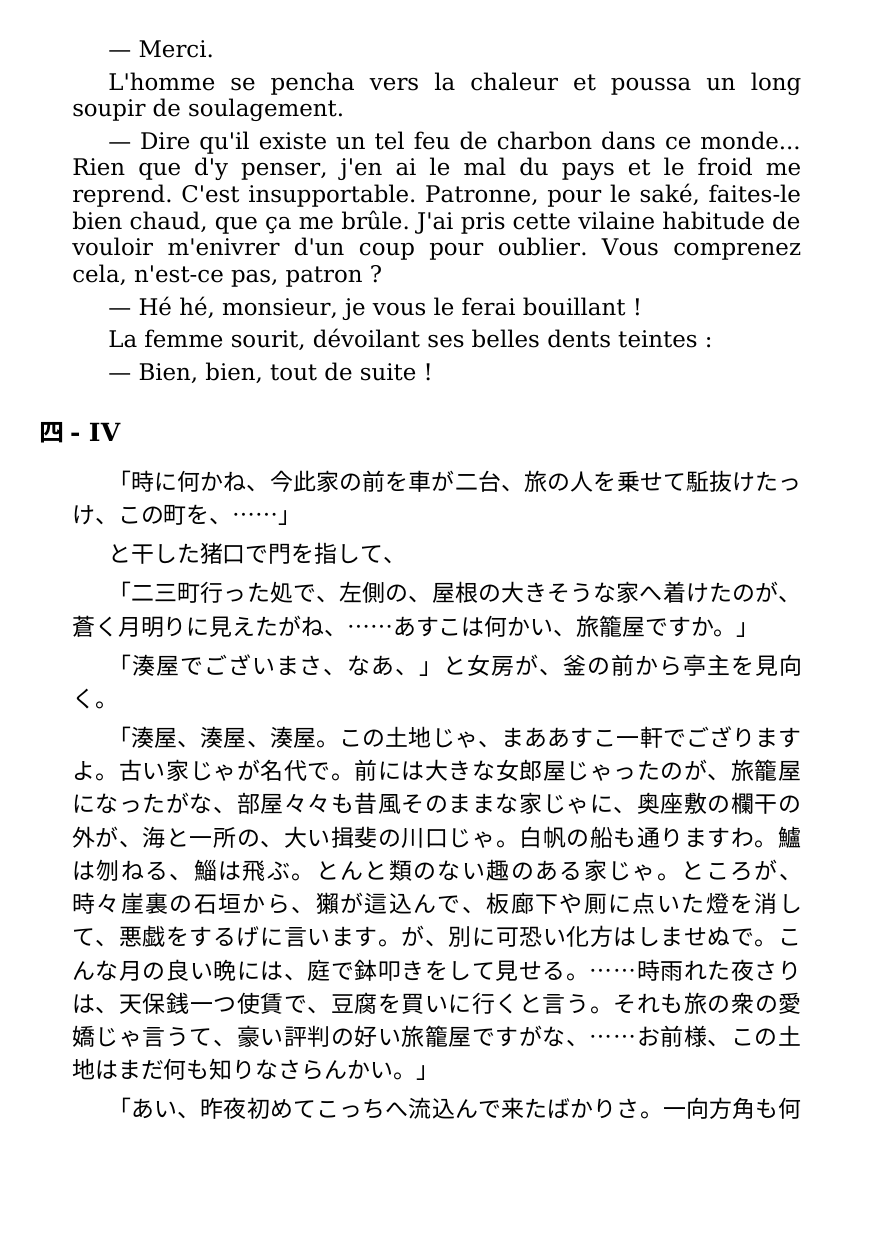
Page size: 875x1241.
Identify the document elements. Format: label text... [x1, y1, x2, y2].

text — Dire qu'il existe un tel feu de charbon dans ce monde... Rien que d'y penser, j'en ai le mal du pays et le froid me reprend. C'est insupportable. Patronne, pour le saké, faites-le bien chaud, que ça me brûle. J'ai pris cette vilaine habitude de vouloir m'enivrer d'un coup pour oublier. Vous comprenez cela, n'est-ce pas, patron ? [72, 128, 802, 288]
subtitle 四 - IV [36, 409, 838, 452]
text 「時に何かね、今此家の前を車が二台、旅の人を乗せて駈抜けたっけ、この町を、……」 [72, 463, 802, 530]
text 「湊屋でございまさ、なあ、」と女房が、釜の前から亭主を見向く。 [72, 647, 802, 714]
text 「あい、昨夜初めてこっちへ流込んで来たばかりさ。一向方角も何 [72, 1091, 802, 1124]
text La femme sourit, dévoilant ses belles dents teintes : [72, 326, 802, 353]
text 「湊屋、湊屋、湊屋。この土地じゃ、まああすこ一軒でござりますよ。古い家じゃが名代で。前には大きな女郎屋じゃったのが、旅籠屋になったがな、部屋々々も昔風そのままな家じゃに、奥座敷の欄干の外が、海と一所の、大い揖斐の川口じゃ。白帆の船も通りますわ。鱸は刎ねる、鯔は飛ぶ。とんと類のない趣のある家じゃ。ところが、時々崖裏の石垣から、獺が這込んで、板廊下や厠に点いた燈を消して、悪戯をするげに言います。が、別に可恐い化方はしませぬで。こんな月の良い晩には、庭で鉢叩きをして見せる。……時雨れた夜さりは、天保銭一つ使賃で、豆腐を買いに行くと言う。それも旅の衆の愛嬌じゃ言うて、豪い評判の好い旅籠屋ですがな、……お前様、この土地はまだ何も知りなさらんかい。」 [72, 720, 802, 1085]
text — Hé hé, monsieur, je vous le ferai bouillant ! [72, 294, 802, 321]
text — Bien, bien, tout de suite ! [72, 359, 802, 386]
text 「二三町行った処で、左側の、屋根の大きそうな家へ着けたのが、蒼く月明りに見えたがね、……あすこは何かい、旅籠屋ですか。」 [72, 575, 802, 642]
text — Merci. [72, 36, 802, 63]
text と干した猪口で門を指して、 [72, 536, 802, 569]
text L'homme se pencha vers la chaleur et poussa un long soupir de soulagement. [72, 69, 802, 122]
